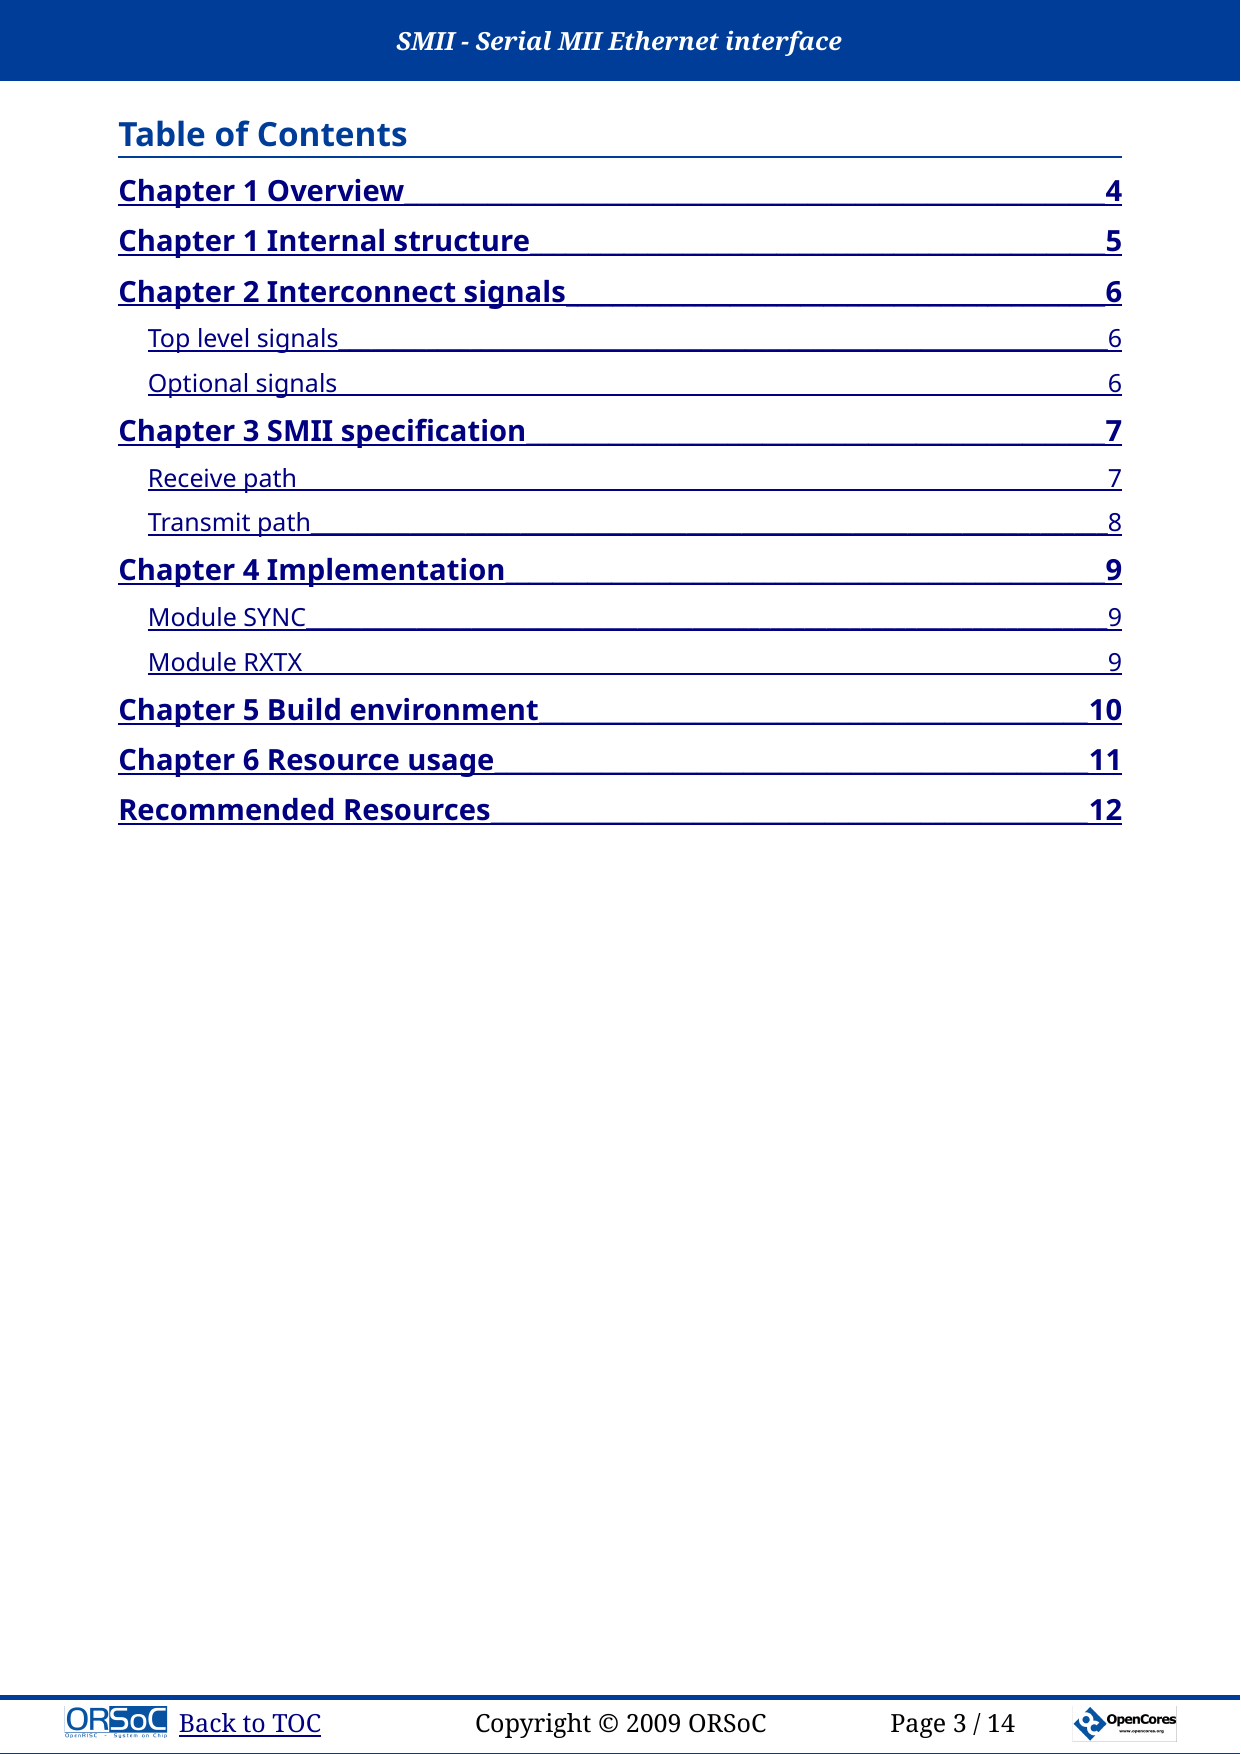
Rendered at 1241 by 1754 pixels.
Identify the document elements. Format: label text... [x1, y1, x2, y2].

text Optional signals 6 [148, 366, 1122, 394]
text Chapter 5 Build environment 10 [118, 689, 1122, 723]
text [118, 775, 1122, 779]
text Chapter 2 Interconnect signals 6 [118, 271, 1122, 304]
text Receive path 7 [148, 460, 1122, 489]
text [118, 446, 1122, 450]
text Chapter 3 SMII specification 7 [118, 410, 1122, 444]
text [118, 585, 1122, 589]
picture [64, 1706, 168, 1738]
text [118, 206, 1122, 210]
text Transmit path 8 [148, 505, 1122, 534]
text [118, 725, 1122, 729]
text Recommended Resources 12 [118, 789, 1122, 823]
text Chapter 1 Overview 4 [118, 170, 1122, 204]
text Module SYNC 9 [148, 600, 1122, 629]
text Chapter 4 Implementation 9 [118, 549, 1122, 583]
text [118, 306, 1122, 311]
text [118, 256, 1122, 260]
text Module RXTX 9 [148, 644, 1122, 673]
text Top level signals 6 [148, 321, 1122, 350]
picture [1072, 1706, 1177, 1742]
subtitle Table of Contents [118, 111, 1122, 156]
text Chapter 1 Internal structure 5 [118, 221, 1122, 254]
text [118, 825, 1122, 829]
text Chapter 6 Resource usage 11 [118, 739, 1122, 773]
text [148, 396, 1122, 400]
